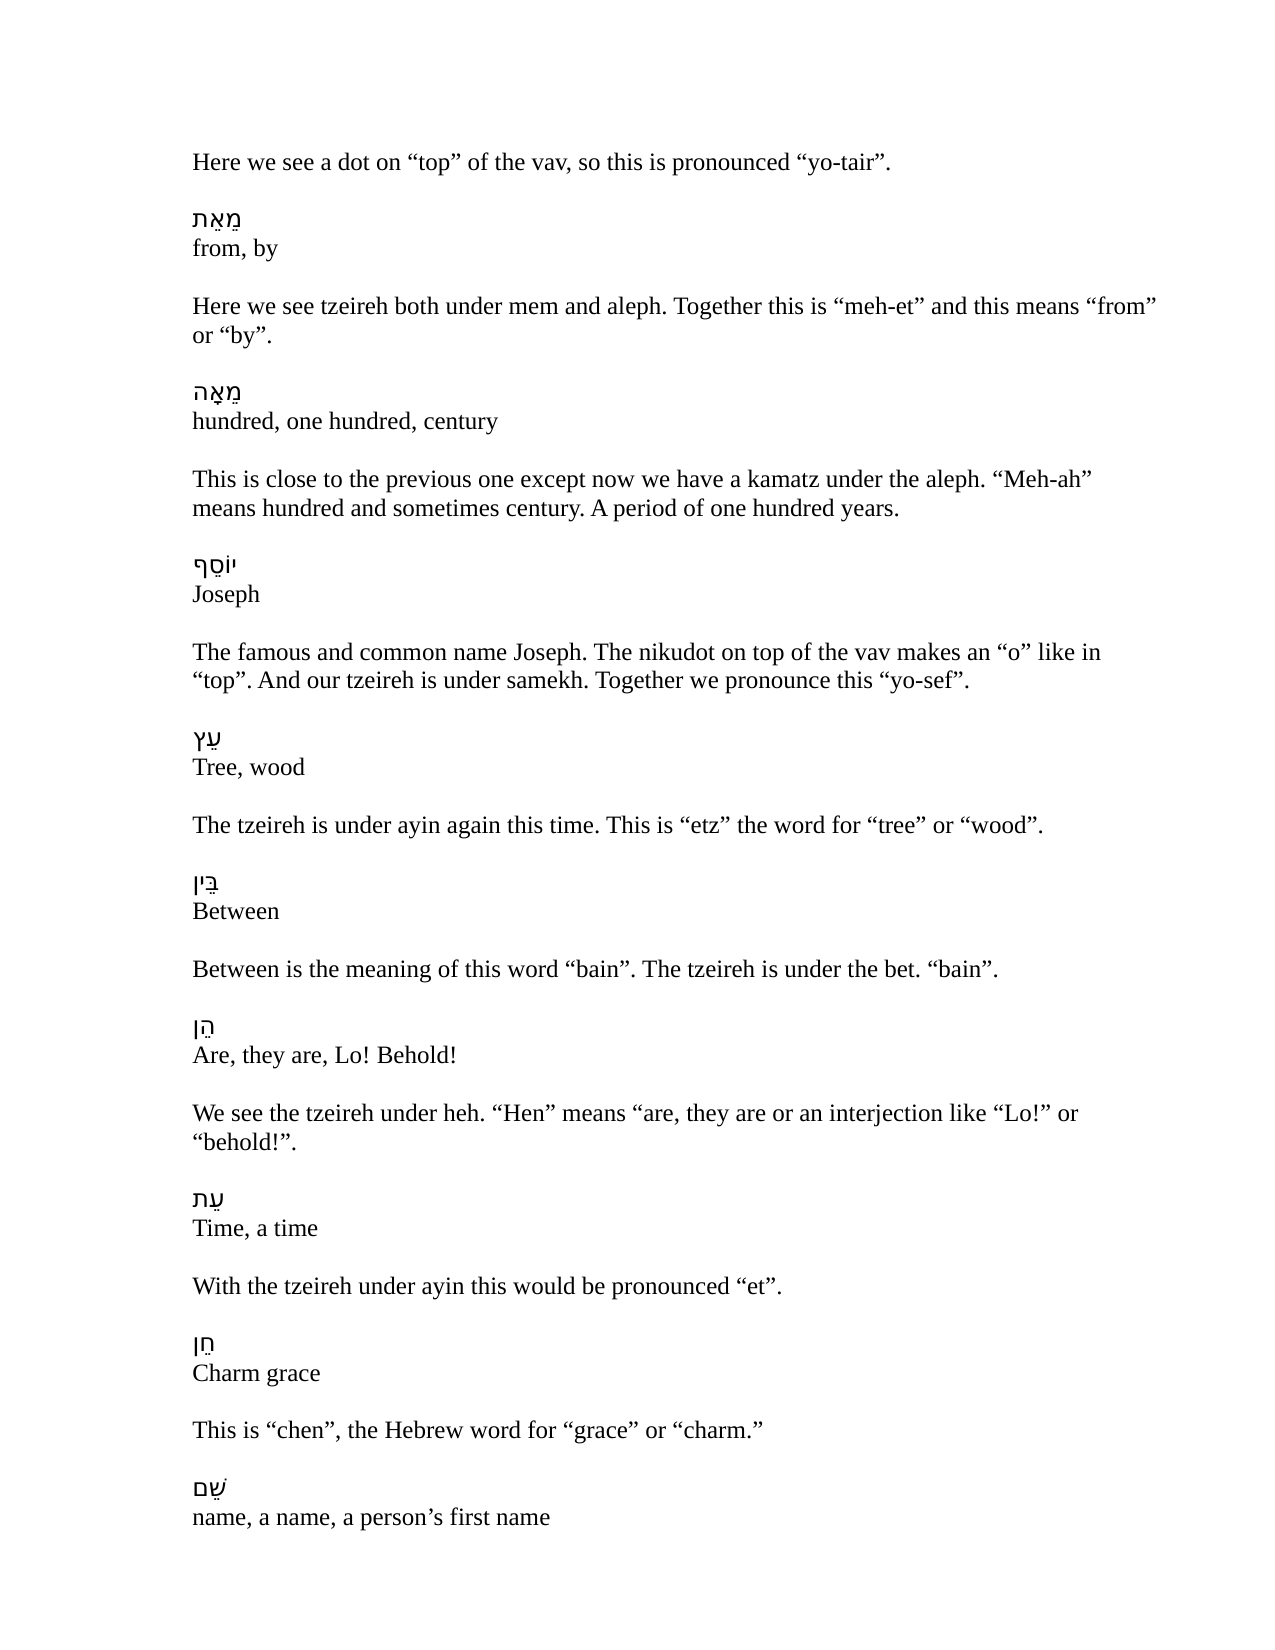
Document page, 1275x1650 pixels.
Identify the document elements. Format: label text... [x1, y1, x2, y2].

text עֵת [192, 1184, 1157, 1213]
text The tzeireh is under ayin again this time. This is “etz” the word for “tree” or “wood”. [192, 810, 1157, 838]
text מֵאָה [192, 377, 1157, 406]
text יוֹסֵף [192, 550, 1157, 579]
text Joseph [192, 579, 1157, 608]
text Between is the meaning of this word “bain”. The tzeireh is under the bet. “bain”. [192, 954, 1157, 983]
text Between [192, 896, 1157, 925]
text שֵׁם [192, 1473, 1157, 1502]
text This is close to the previous one except now we have a kamatz under the aleph. “Meh-ah” means hundred and sometimes century. A period of one hundred years. [192, 464, 1157, 521]
text הֵן [192, 1011, 1157, 1041]
text Tree, wood [192, 752, 1157, 781]
text בֵּין [192, 867, 1157, 896]
text We see the tzeireh under heh. “Hen” means “are, they are or an interjection like “Lo!” or “behold!”. [192, 1098, 1157, 1156]
text Time, a time [192, 1213, 1157, 1242]
text Here we see a dot on “top” of the vav, so this is pronounced “yo-tair”. [192, 147, 1157, 176]
text from, by [192, 233, 1157, 262]
text חֵן [192, 1328, 1157, 1358]
text Charm grace [192, 1358, 1157, 1386]
text עֵץ [192, 723, 1157, 752]
text Here we see tzeireh both under mem and aleph. Together this is “meh-et” and this means “from” or “by”. [192, 291, 1157, 348]
text Are, they are, Lo! Behold! [192, 1041, 1157, 1069]
text The famous and common name Joseph. The nikudot on top of the vav makes an “o” like in “top”. And our tzeireh is under samekh. Together we pronounce this “yo-sef”. [192, 637, 1157, 694]
text hundred, one hundred, century [192, 406, 1157, 435]
text name, a name, a person’s first name [192, 1502, 1157, 1531]
text With the tzeireh under ayin this would be pronounced “et”. [192, 1271, 1157, 1300]
text מֵאֵת [192, 204, 1157, 233]
text This is “chen”, the Hebrew word for “grace” or “charm.” [192, 1415, 1157, 1444]
